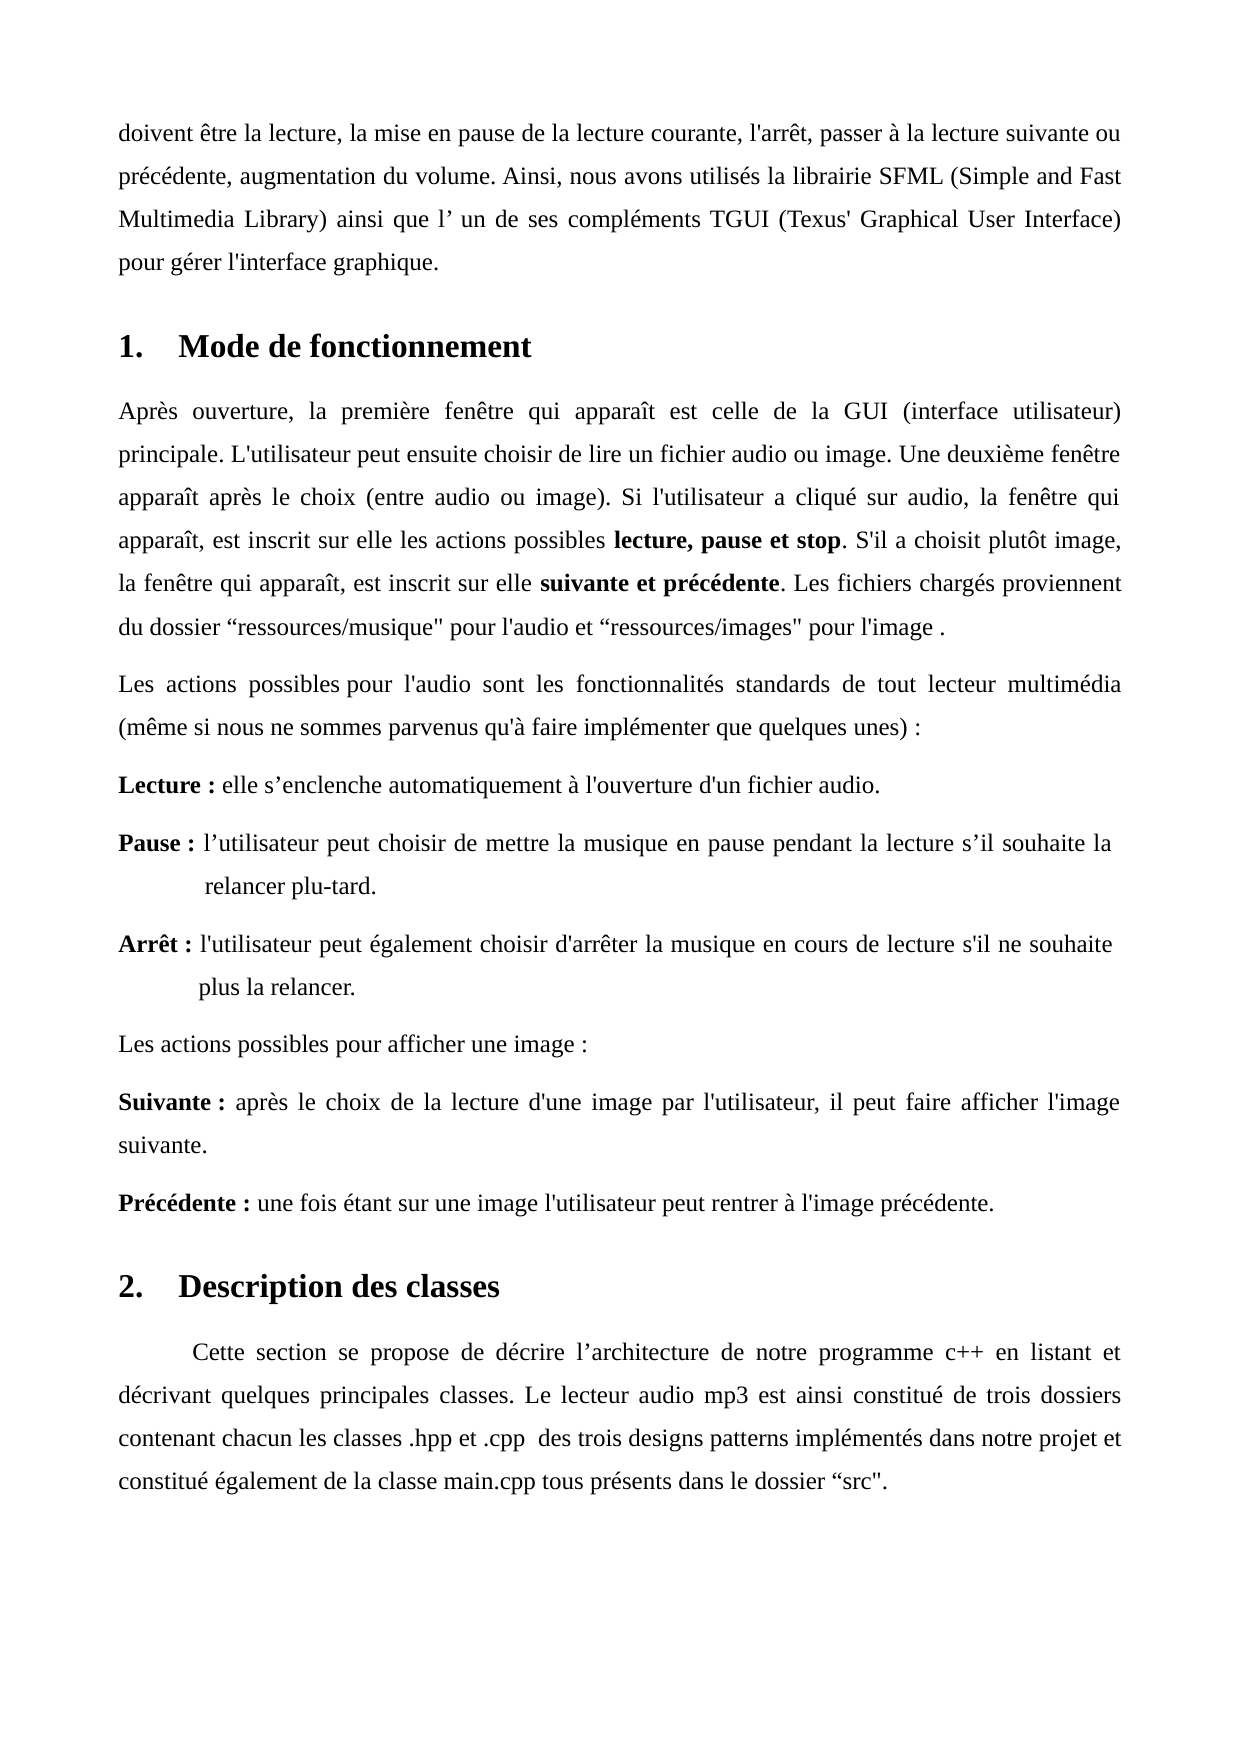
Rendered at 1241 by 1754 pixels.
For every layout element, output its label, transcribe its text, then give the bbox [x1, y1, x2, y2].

text Suivante : après le choix de la lecture d'une image par l'utilisateur, il peut faire afficher l'image suivante. [118, 1087, 1122, 1159]
text Arrêt : l'utilisateur peut également choisir d'arrêter la musique en cours de lecture s'il ne souhaite plus la relancer. [118, 929, 1122, 1001]
text Lecture : elle s’enclenche automatiquement à l'ouverture d'un fichier audio. [118, 770, 1122, 799]
text Cette section se propose de décrire l’architecture de notre programme c++ en listant et décrivant quelques principales classes. Le lecteur audio mp3 est ainsi constitué de trois dossiers contenant chacun les classes .hpp et .cpp des trois designs patterns implémentés dans notre projet et constitué également de la classe main.cpp tous présents dans le dossier “src". [118, 1337, 1122, 1495]
text Pause : l’utilisateur peut choisir de mettre la musique en pause pendant la lecture s’il souhaite la relancer plu-tard. [118, 828, 1122, 900]
text doivent être la lecture, la mise en pause de la lecture courante, l'arrêt, passer à la lecture suivante ou précédente, augmentation du volume. Ainsi, nous avons utilisés la librairie SFML (Simple and Fast Multimedia Library) ainsi que l’ un de ses compléments TGUI (Texus' Graphical User Interface) pour gérer l'interface graphique. [118, 118, 1122, 276]
subtitle Mode de fonctionnement [118, 326, 1122, 364]
text Les actions possibles pour afficher une image : [118, 1029, 1122, 1058]
text Après ouverture, la première fenêtre qui apparaît est celle de la GUI (interface utilisateur) principale. L'utilisateur peut ensuite choisir de lire un fichier audio ou image. Une deuxième fenêtre apparaît après le choix (entre audio ou image). Si l'utilisateur a cliqué sur audio, la fenêtre qui apparaît, est inscrit sur elle les actions possibles lecture, pause et stop. S'il a choisit plutôt image, la fenêtre qui apparaît, est inscrit sur elle suivante et précédente. Les fichiers chargés proviennent du dossier “ressources/musique" pour l'audio et “ressources/images" pour l'image . [118, 396, 1122, 640]
text Les actions possibles pour l'audio sont les fonctionnalités standards de tout lecteur multimédia (même si nous ne sommes parvenus qu'à faire implémenter que quelques unes) : [118, 669, 1122, 741]
subtitle Description des classes [118, 1267, 1122, 1305]
text Précédente : une fois étant sur une image l'utilisateur peut rentrer à l'image précédente. [118, 1188, 1122, 1217]
